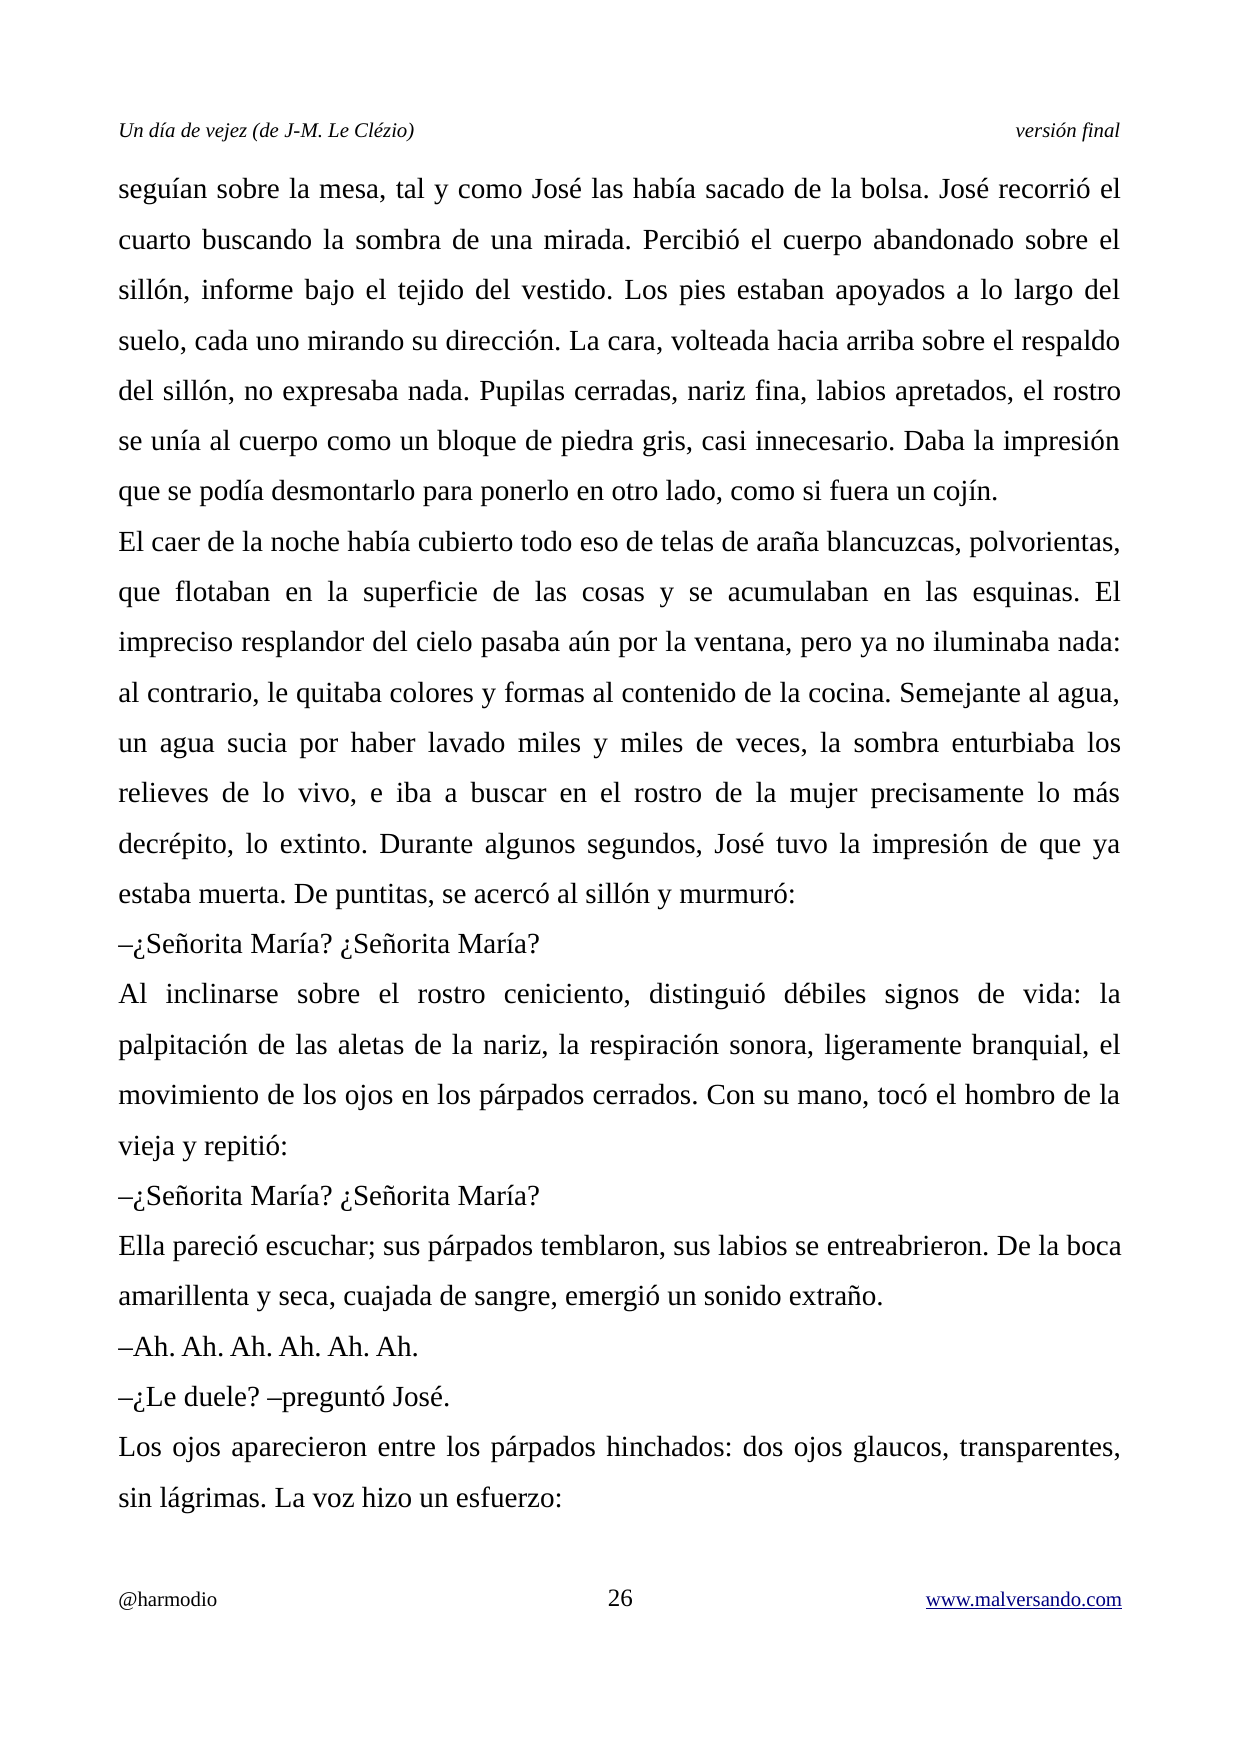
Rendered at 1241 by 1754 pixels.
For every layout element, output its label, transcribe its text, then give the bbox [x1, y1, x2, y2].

text Los ojos aparecieron entre los párpados hinchados: dos ojos glaucos, transparentes, sin lágrimas. La voz hizo un esfuerzo: [118, 1429, 1122, 1513]
text Al inclinarse sobre el rostro ceniciento, distinguió débiles signos de vida: la palpitación de las aletas de la nariz, la respiración sonora, ligeramente branquial, el movimiento de los ojos en los párpados cerrados. Con su mano, tocó el hombro de la vieja y repitió: [118, 977, 1122, 1161]
text El caer de la noche había cubierto todo eso de telas de araña blancuzcas, polvorientas, que flotaban en la superficie de las cosas y se acumulaban en las esquinas. El impreciso resplandor del cielo pasaba aún por la ventana, pero ya no iluminaba nada: al contrario, le quitaba colores y formas al contenido de la cocina. Semejante al agua, un agua sucia por haber lavado miles y miles de veces, la sombra enturbiaba los relieves de lo vivo, e iba a buscar en el rostro de la mujer precisamente lo más decrépito, lo extinto. Durante algunos segundos, José tuvo la impresión de que ya estaba muerta. De puntitas, se acercó al sillón y murmuró: [118, 524, 1122, 909]
text –¿Señorita María? ¿Señorita María? [118, 1178, 1122, 1211]
text –¿Le duele? –preguntó José. [118, 1379, 1122, 1413]
text –¿Señorita María? ¿Señorita María? [118, 926, 1122, 960]
text Ella pareció escuchar; sus párpados temblaron, sus labios se entreabrieron. De la boca amarillenta y seca, cuajada de sangre, emergió un sonido extraño. [118, 1228, 1122, 1312]
text seguían sobre la mesa, tal y como José las había sacado de la bolsa. José recorrió el cuarto buscando la sombra de una mirada. Percibió el cuerpo abandonado sobre el sillón, informe bajo el tejido del vestido. Los pies estaban apoyados a lo largo del suelo, cada uno mirando su dirección. La cara, volteada hacia arriba sobre el respaldo del sillón, no expresaba nada. Pupilas cerradas, nariz fina, labios apretados, el rostro se unía al cuerpo como un bloque de piedra gris, casi innecesario. Daba la impresión que se podía desmontarlo para ponerlo en otro lado, como si fuera un cojín. [118, 172, 1122, 507]
text –Ah. Ah. Ah. Ah. Ah. Ah. [118, 1329, 1122, 1362]
